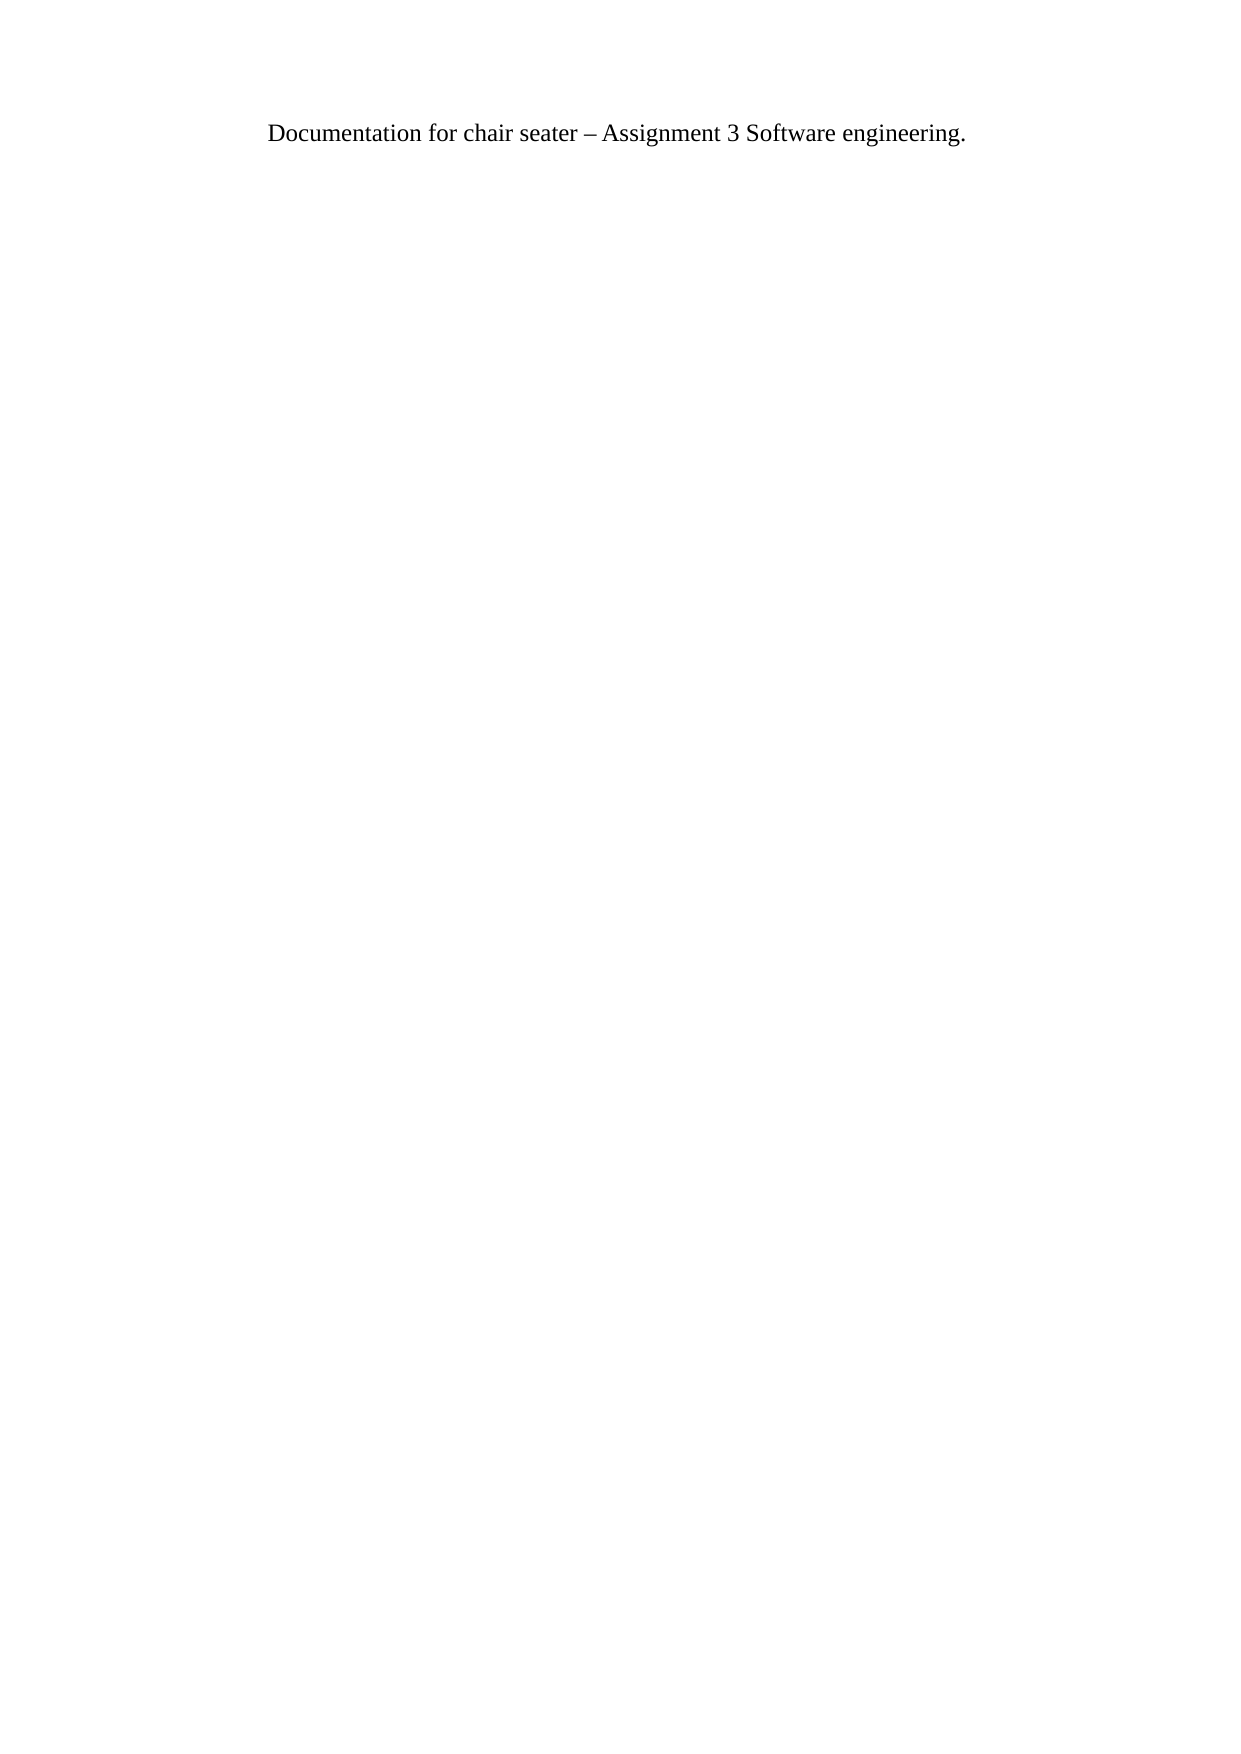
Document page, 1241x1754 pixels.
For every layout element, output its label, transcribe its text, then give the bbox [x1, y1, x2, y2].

text Documentation for chair seater – Assignment 3 Software engineering. [118, 118, 1122, 147]
